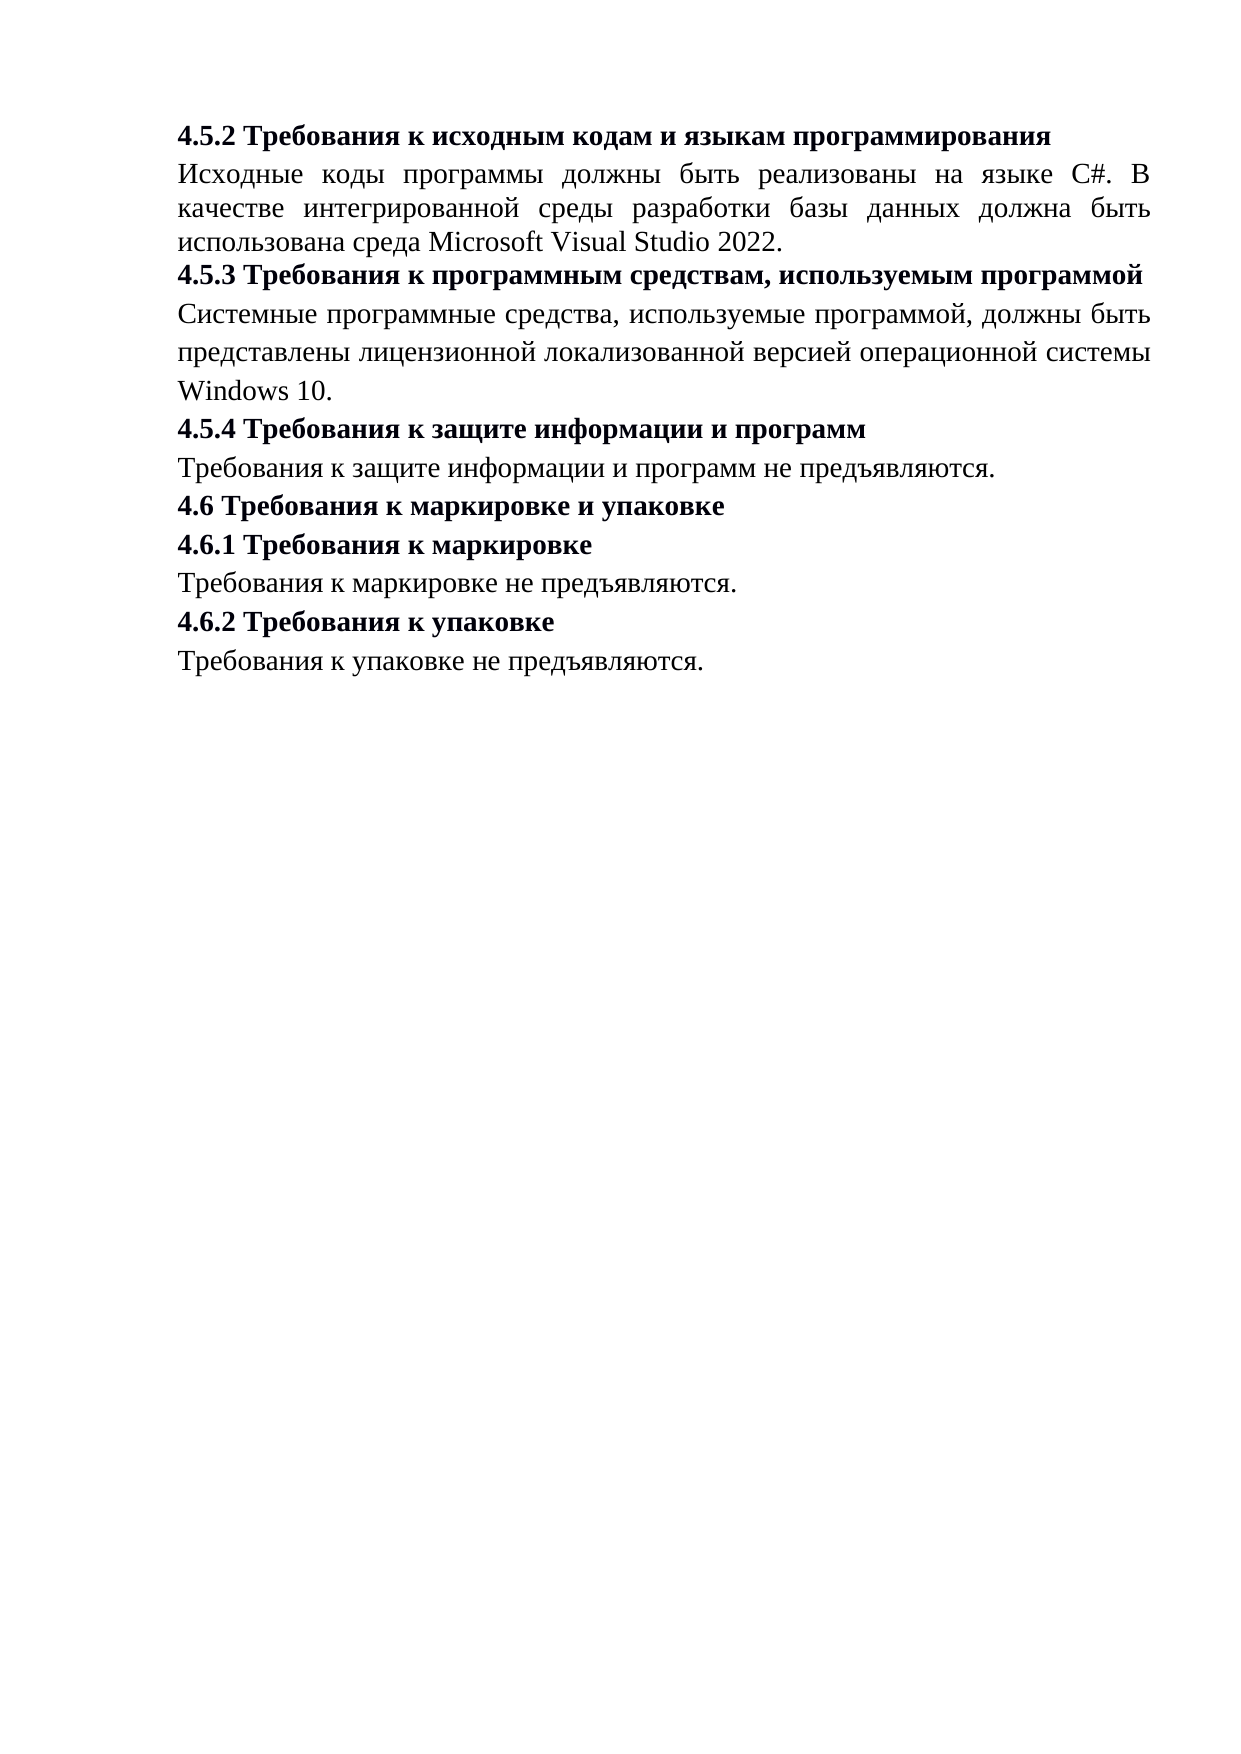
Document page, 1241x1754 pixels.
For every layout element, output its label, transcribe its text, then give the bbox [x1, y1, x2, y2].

text Исходные коды программы должны быть реализованы на языке С#. В качестве интегрированной среды разработки базы данных должна быть использована среда Microsoft Visual Studio 2022. [177, 157, 1152, 257]
subtitle 4.5.3 Требования к программным средствам, используемым программой [177, 257, 1152, 291]
text Требования к защите информации и программ не предъявляются. [177, 450, 1152, 483]
subtitle 4.5.4 Требования к защите информации и программ [177, 411, 1152, 445]
text Системные программные средства, используемые программой, должны быть представлены лицензионной локализованной версией операционной системы Windows 10. [177, 296, 1152, 406]
text Требования к упаковке не предъявляются. [177, 643, 1152, 676]
subtitle 4.6.2 Требования к упаковке [177, 604, 1152, 638]
subtitle 4.6.1 Требования к маркировке [177, 527, 1152, 561]
text Требования к маркировке не предъявляются. [177, 566, 1152, 599]
subtitle 4.5.2 Требования к исходным кодам и языкам программирования [177, 118, 1152, 152]
subtitle 4.6 Требования к маркировке и упаковке [177, 488, 1152, 522]
